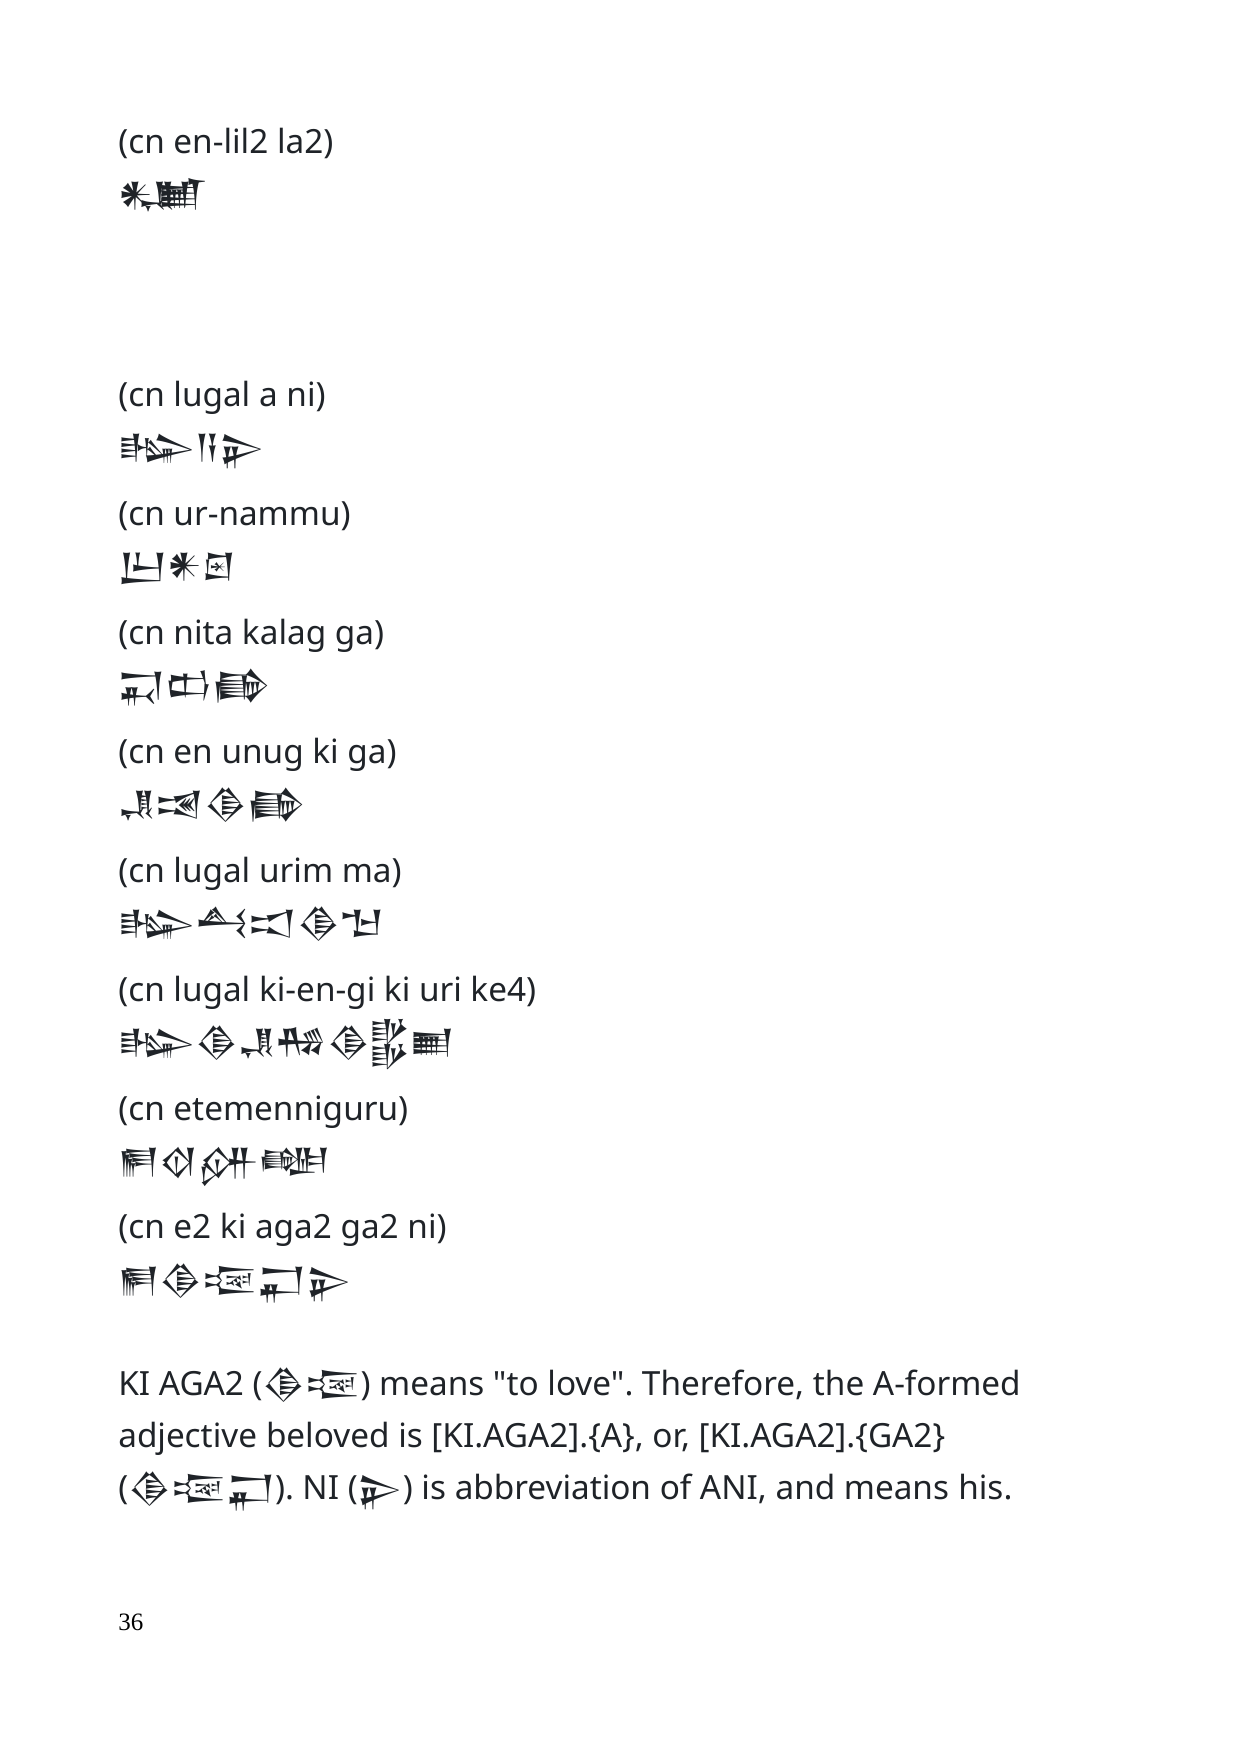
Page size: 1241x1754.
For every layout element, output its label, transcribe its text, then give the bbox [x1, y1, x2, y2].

text (cn lugal urim ma) 𒈗𒋀𒀊𒆠𒈠 [118, 846, 1122, 944]
text (cn lugal a ni) 𒈗𒀀𒉌 [118, 371, 1122, 468]
text (cn en-lil2 la2) 𒀭𒂗𒆤𒇲 [118, 118, 1122, 216]
text (cn nita kalag ga) 𒍑𒆗𒂵 [118, 608, 1122, 706]
text (cn lugal ki-en-gi ki uri ke4) 𒈗𒆠𒂗𒄀𒆠𒌵𒆤 [118, 965, 1122, 1063]
text (cn e2 ki aga2 ga2 ni) 𒂍𒆠𒉘𒂷𒉌 [118, 1203, 1122, 1340]
text (cn etemenniguru) 𒂍𒋼𒉎𒅍 [118, 1084, 1122, 1182]
text KI AGA2 (𒆠𒉘) means "to love". Therefore, the A-formed adjective beloved is [KI.AGA2].{A}, or, [KI.AGA2].{GA2} (𒆠𒉘𒂷). NI (𒉌) is abbreviation of ANI, and means his. [118, 1360, 1122, 1509]
text (cn en unug ki ga) 𒂗𒀔𒆠𒂵 [118, 727, 1122, 825]
text (cn ur-nammu) 𒌨𒀭𒇉 [118, 489, 1122, 587]
